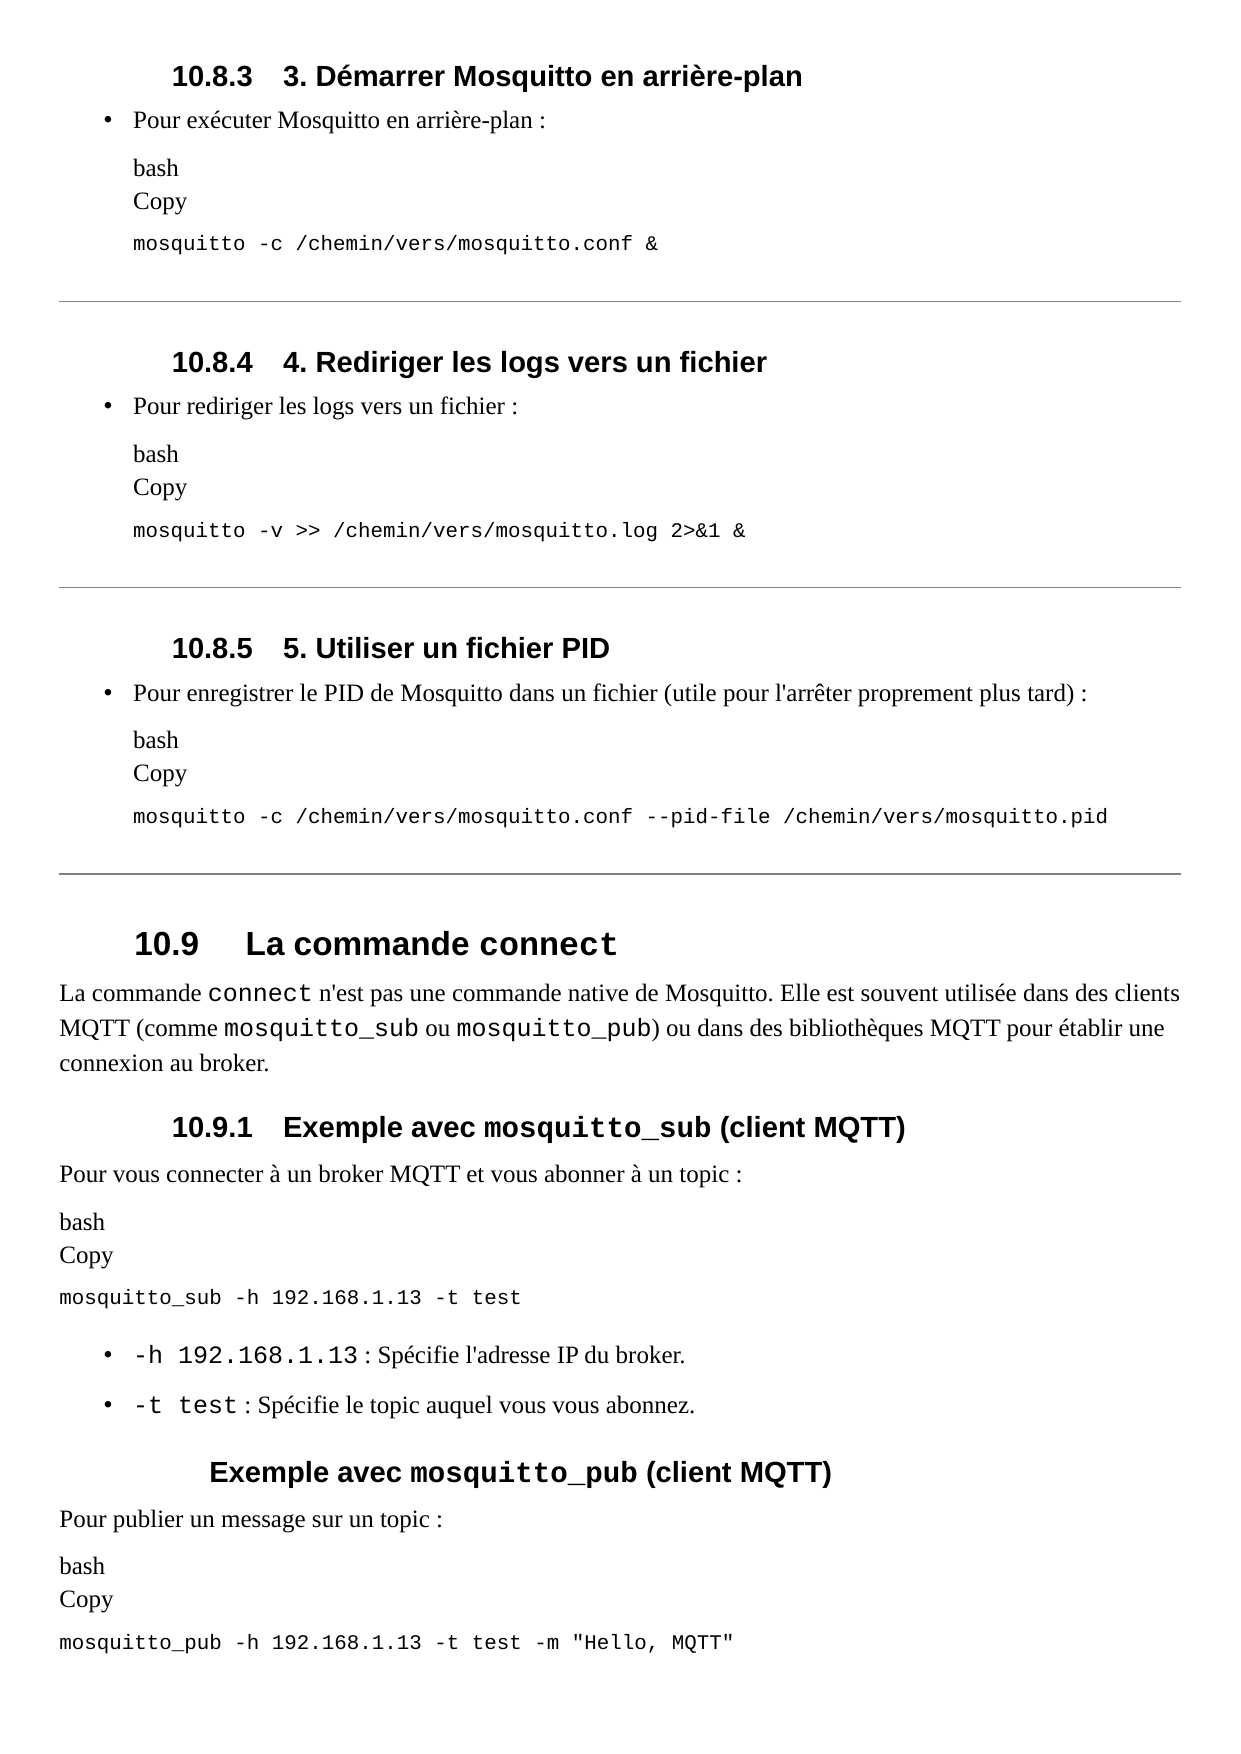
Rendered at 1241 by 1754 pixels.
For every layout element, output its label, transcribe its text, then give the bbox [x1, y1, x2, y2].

text bash [59, 1207, 1181, 1235]
list bash [103, 725, 1181, 754]
text Pour vous connecter à un broker MQTT et vous abonner à un topic : [59, 1159, 1181, 1188]
text mosquitto_pub -h 192.168.1.13 -t test -m "Hello, MQTT" [59, 1632, 1181, 1656]
list Copy [103, 758, 1181, 787]
subtitle La commande connect [134, 924, 1181, 966]
subtitle 4. Rediriger les logs vers un fichier [172, 345, 1181, 379]
subtitle 5. Utiliser un fichier PID [172, 632, 1181, 665]
list mosquitto -c /chemin/vers/mosquitto.conf & [103, 233, 1181, 257]
list Copy [103, 472, 1181, 501]
list -h 192.168.1.13 : Spécifie l'adresse IP du broker. [103, 1340, 1181, 1371]
list mosquitto -v >> /chemin/vers/mosquitto.log 2>&1 & [103, 519, 1181, 543]
subtitle Exemple avec mosquitto_sub (client MQTT) [172, 1110, 1181, 1147]
text mosquitto_sub -h 192.168.1.13 -t test [59, 1287, 1181, 1311]
list bash [103, 153, 1181, 181]
subtitle 3. Démarrer Mosquitto en arrière-plan [172, 59, 1181, 93]
list Pour exécuter Mosquitto en arrière-plan : [103, 105, 1181, 134]
text La commande connect n'est pas une commande native de Mosquitto. Elle est souvent utilisée dans des clients MQTT (comme mosquitto_sub ou mosquitto_pub) ou dans des bibliothèques MQTT pour établir une connexion au broker. [59, 978, 1181, 1077]
list bash [103, 439, 1181, 468]
list mosquitto -c /chemin/vers/mosquitto.conf --pid-file /chemin/vers/mosquitto.pid [103, 806, 1181, 829]
list Copy [103, 186, 1181, 214]
list Pour enregistrer le PID de Mosquitto dans un fichier (utile pour l'arrêter proprement plus tard) : [103, 678, 1181, 706]
list Pour rediriger les logs vers un fichier : [103, 391, 1181, 420]
subtitle Exemple avec mosquitto_pub (client MQTT) [172, 1455, 1181, 1491]
text Copy [59, 1240, 1181, 1268]
text Pour publier un message sur un topic : [59, 1504, 1181, 1532]
list -t test : Spécifie le topic auquel vous vous abonnez. [103, 1390, 1181, 1421]
text Copy [59, 1584, 1181, 1613]
text bash [59, 1551, 1181, 1580]
